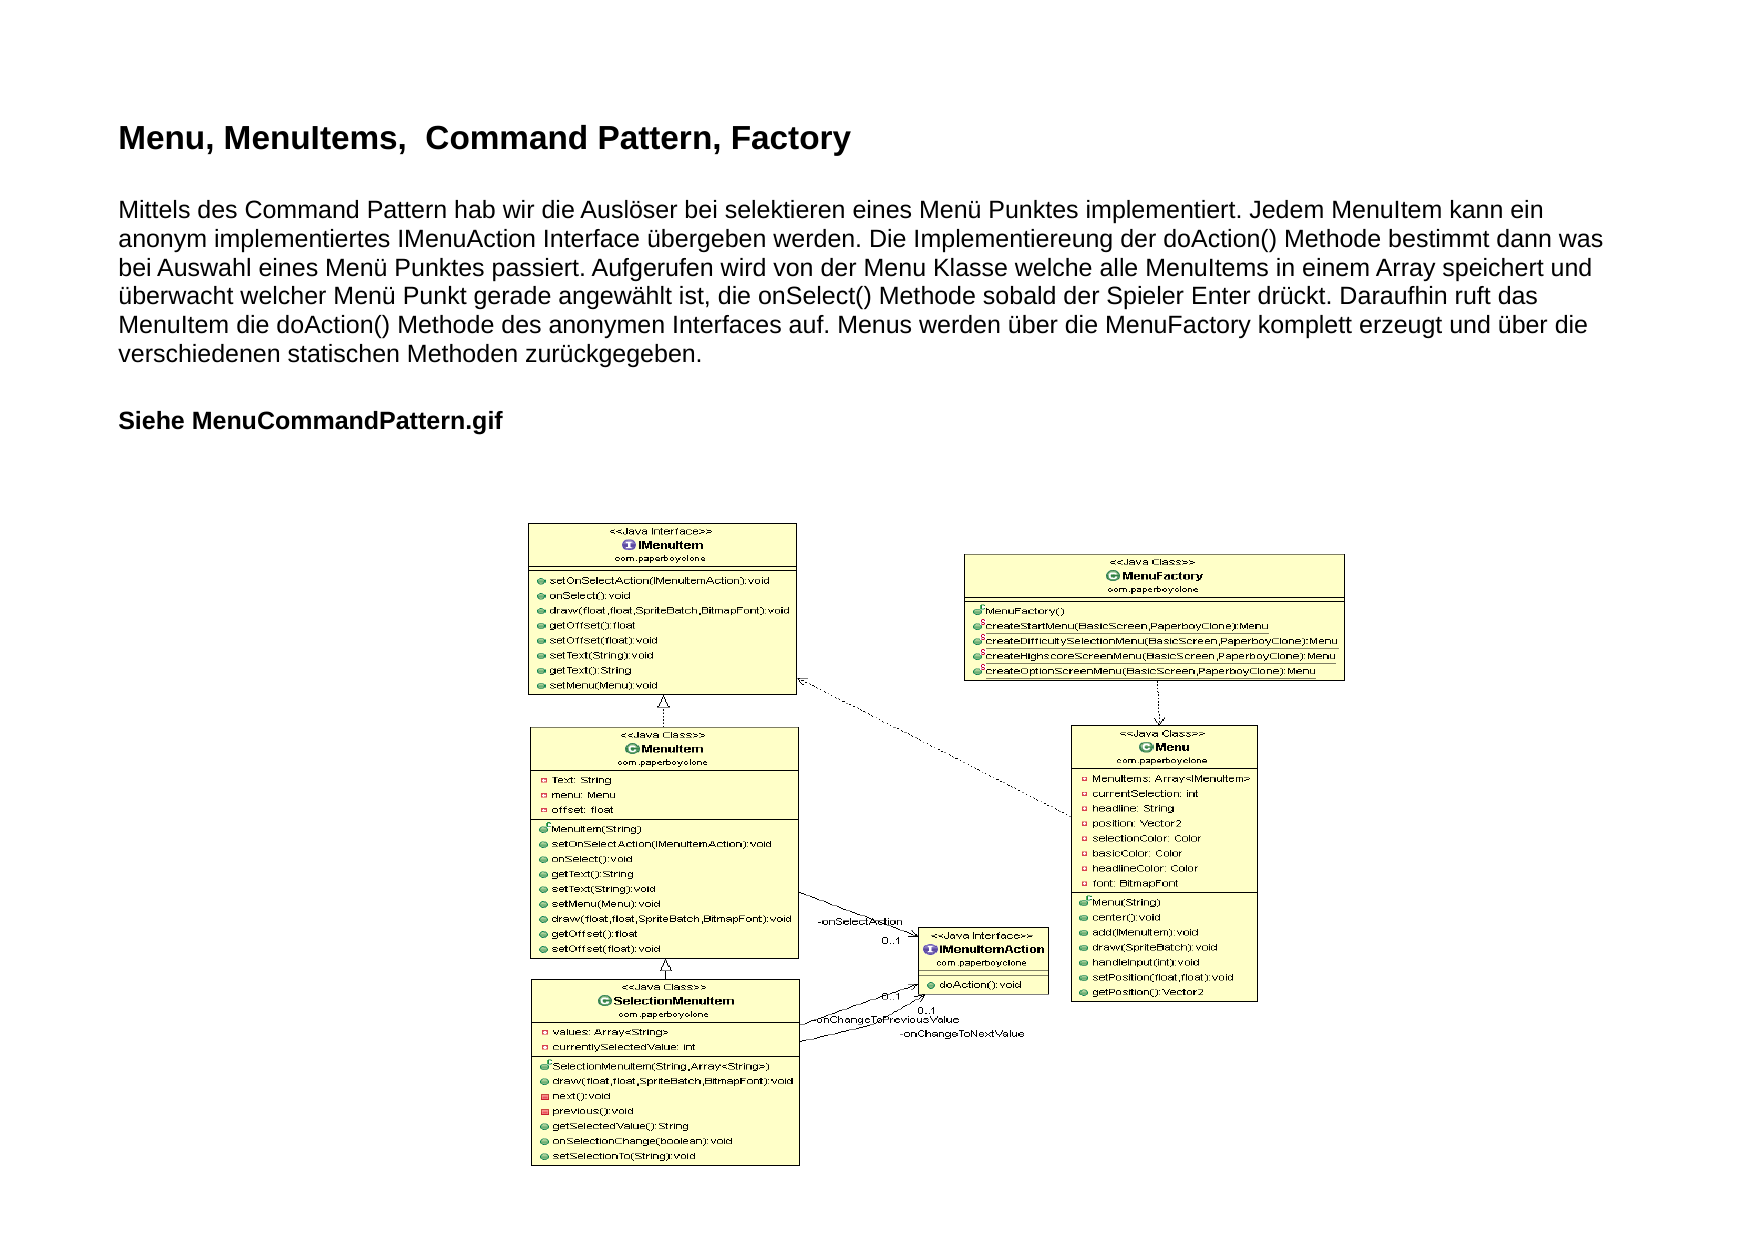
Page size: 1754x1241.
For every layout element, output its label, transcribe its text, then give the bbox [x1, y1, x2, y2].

picture [525, 520, 1349, 1168]
text Siehe MenuCommandPattern.gif [118, 406, 1636, 435]
text Mittels des Command Pattern hab wir die Auslöser bei selektieren eines Menü Punktes implementiert. Jedem MenuItem kann ein anonym implementiertes IMenuAction Interface übergeben werden. Die Implementiereung der doAction() Methode bestimmt dann was bei Auswahl eines Menü Punktes passiert. Aufgerufen wird von der Menu Klasse welche alle MenuItems in einem Array speichert und überwacht welcher Menü Punkt gerade angewählt ist, die onSelect() Methode sobald der Spieler Enter drückt. Daraufhin ruft das MenuItem die doAction() Methode des anonymen Interfaces auf. Menus werden über die MenuFactory komplett erzeugt und über die verschiedenen statischen Methoden zurückgegeben. [118, 195, 1636, 367]
text Menu, MenuItems, Command Pattern, Factory [118, 118, 1636, 157]
